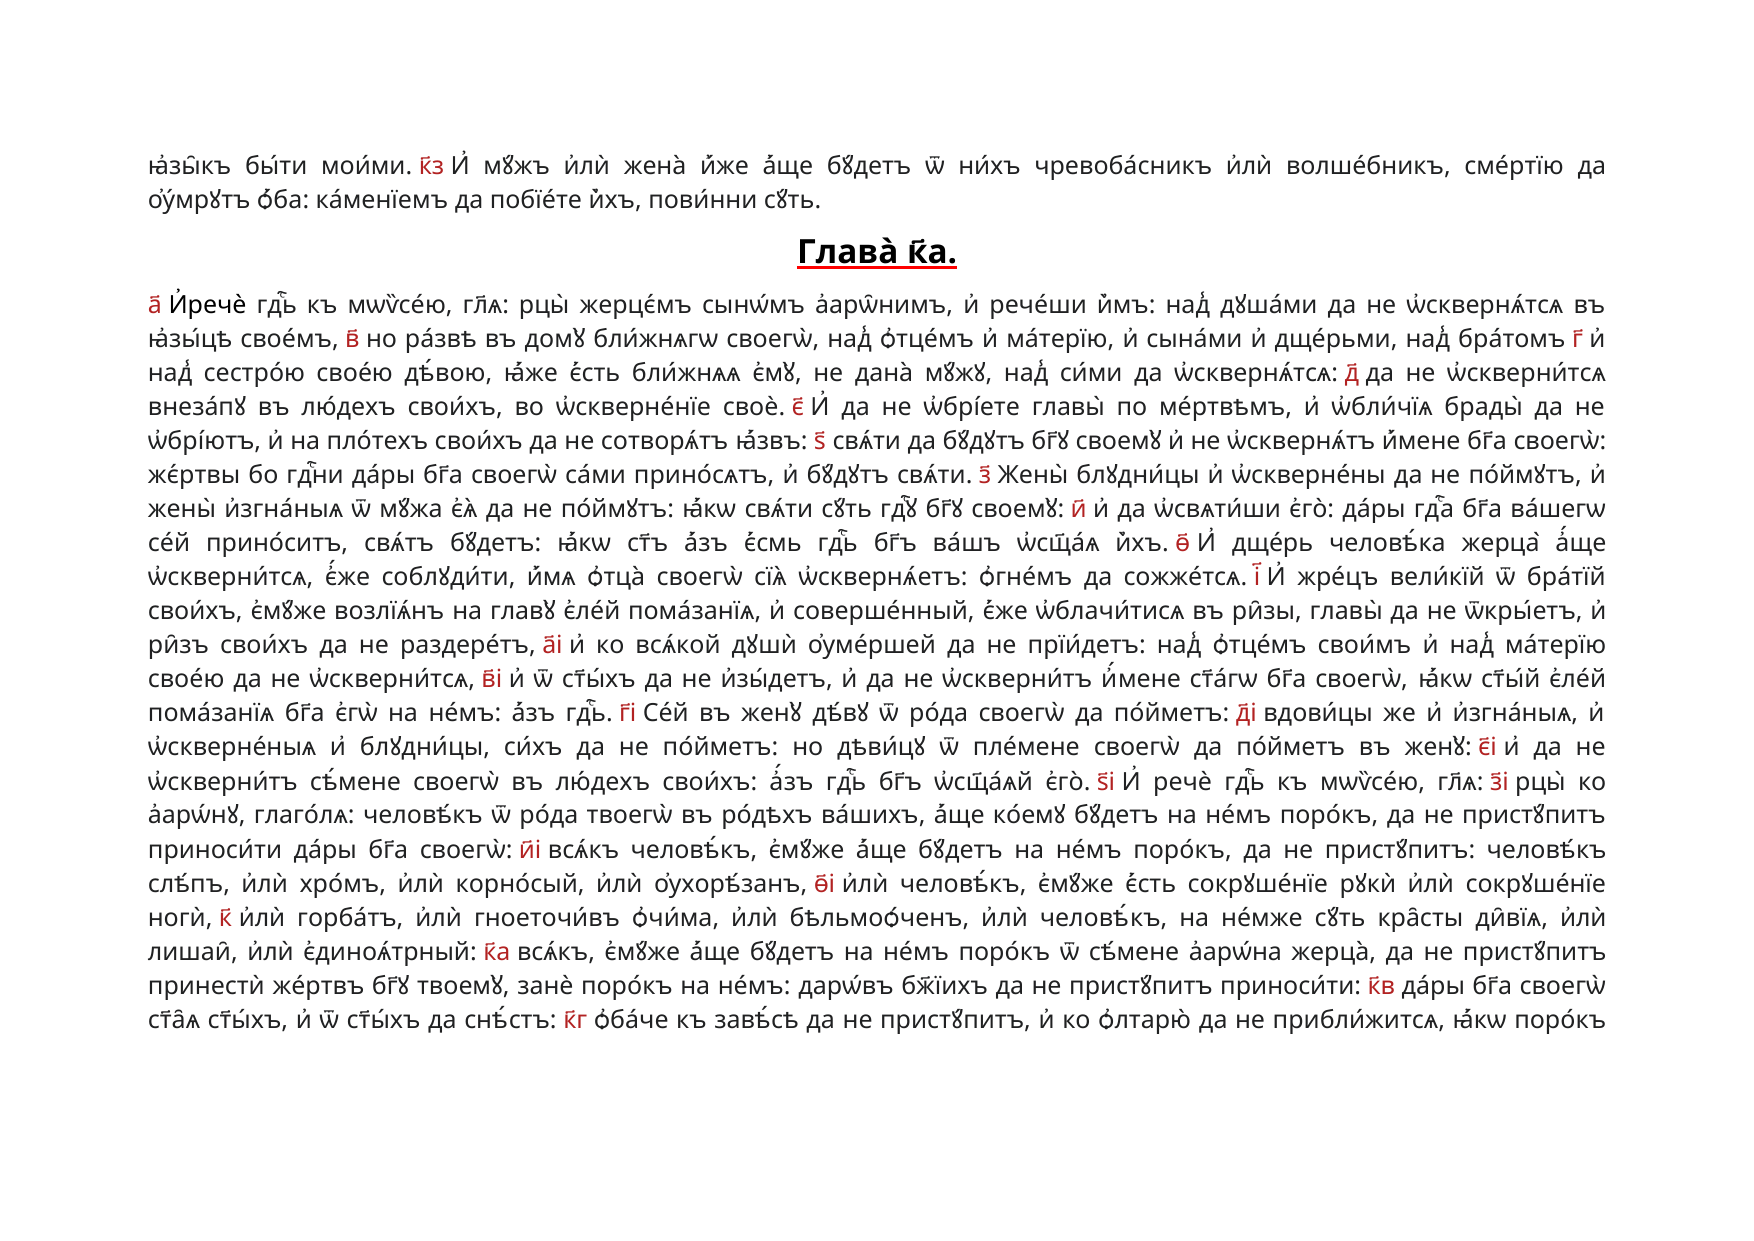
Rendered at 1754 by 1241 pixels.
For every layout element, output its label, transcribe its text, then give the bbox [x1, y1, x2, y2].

text ꙗ҆зы̑къ бы́ти мои́ми. к҃з И҆ мꙋ́жъ и҆лѝ жена̀ и҆́же а҆́ще бꙋ́детъ ѿ ни́хъ чревоба́сникъ и҆лѝ волше́бникъ, сме́ртїю да ѹ҆́мрꙋтъ ѻ҆́ба: ка́менїемъ да побїе́те и҆̀хъ, пови́нни сꙋ́ть. [148, 148, 1606, 216]
text Глава̀ к҃а. [148, 228, 1606, 274]
text а҃ И҆речѐ гдⷭ҇ь къ мѡѷсе́ю, гл҃ѧ: рцы̀ жерцє́мъ сынѡ́мъ а҆арѡ̑нимъ, и҆ рече́ши и҆̀мъ: над̾ дꙋша́ми да не ѡ҆сквернѧ́тсѧ въ ꙗ҆зы́цѣ свое́мъ, в҃ но ра́звѣ въ домꙋ̀ бли́жнѧгѡ своегѡ̀, над̾ ѻ҆тце́мъ и҆ ма́терїю, и҆ сына́ми и҆ дще́рьми, над̾ бра́томъ г҃ и҆ над̾ сестро́ю свое́ю дѣ́вою, ꙗ҆́же є҆́сть бли́жнѧѧ є҆мꙋ̀, не дана̀ мꙋ́жꙋ, над̾ си́ми да ѡ҆сквернѧ́тсѧ: д҃ да не ѡ҆скверни́тсѧ внеза́пꙋ въ лю́дехъ свои́хъ, во ѡ҆скверне́нїе своѐ. є҃ И҆ да не ѡ҆брі́ете главы̀ по ме́ртвѣмъ, и҆ ѡ҆бли́чїѧ брады̀ да не ѡ҆брі́ютъ, и҆ на пло́техъ свои́хъ да не сотворѧ́тъ ꙗ҆́звъ: ѕ҃ свѧ́ти да бꙋ́дꙋтъ бг҃ꙋ своемꙋ̀ и҆ не ѡ҆сквернѧ́тъ и҆́мене бг҃а своегѡ̀: жє́ртвы бо гдⷭ҇ни да́ры бг҃а своегѡ̀ са́ми прино́сѧтъ, и҆ бꙋ́дꙋтъ свѧ́ти. з҃ Жены̀ блꙋдни́цы и҆ ѡ҆скверне́ны да не по́ймꙋтъ, и҆ жены̀ и҆згна́ныѧ ѿ мꙋ́жа є҆ѧ̀ да не по́ймꙋтъ: ꙗ҆́кѡ свѧ́ти сꙋ́ть гдⷭ҇ꙋ бг҃ꙋ своемꙋ̀: и҃ и҆ да ѡ҆свѧти́ши є҆го̀: да́ры гдⷭ҇а бг҃а ва́шегѡ се́й прино́ситъ, свѧ́тъ бꙋ́детъ: ꙗ҆́кѡ ст҃ъ а҆́зъ є҆́смь гдⷭ҇ь бг҃ъ ва́шъ ѡ҆сщ҃а́ѧ и҆̀хъ. ѳ҃ И҆ дще́рь человѣ́ка жерца̀ а҆́ще ѡ҆скверни́тсѧ, є҆́же соблꙋди́ти, и҆́мѧ ѻ҆тца̀ своегѡ̀ сїѧ̀ ѡ҆сквернѧ́етъ: ѻ҆гне́мъ да сожже́тсѧ. і҃ И҆ жре́цъ вели́кїй ѿ бра́тїй свои́хъ, є҆мꙋ́же возлїѧ́нъ на главꙋ̀ є҆ле́й пома́занїѧ, и҆ соверше́нный, є҆́же ѡ҆блачи́тисѧ въ ри̑зы, главы̀ да не ѿкры́етъ, и҆ ри̑зъ свои́хъ да не раздере́тъ, а҃і и҆ ко всѧ́кой дꙋшѝ ѹ҆ме́ршей да не прїи́детъ: над̾ ѻ҆тце́мъ свои́мъ и҆ над̾ ма́терїю свое́ю да не ѡ҆скверни́тсѧ, в҃і и҆ ѿ ст҃ы́хъ да не и҆зы́детъ, и҆ да не ѡ҆скверни́тъ и҆́мене ст҃а́гѡ бг҃а своегѡ̀, ꙗ҆́кѡ ст҃ы́й є҆ле́й пома́занїѧ бг҃а є҆гѡ̀ на не́мъ: а҆́зъ гдⷭ҇ь. г҃і Се́й въ женꙋ̀ дѣ́вꙋ ѿ ро́да своегѡ̀ да по́йметъ: д҃і вдови́цы же и҆ и҆згна́ныѧ, и҆ ѡ҆скверне́ныѧ и҆ блꙋдни́цы, си́хъ да не по́йметъ: но дѣви́цꙋ ѿ пле́мене своегѡ̀ да по́йметъ въ женꙋ̀: є҃і и҆ да не ѡ҆скверни́тъ сѣ́мене своегѡ̀ въ лю́дехъ свои́хъ: а҆́зъ гдⷭ҇ь бг҃ъ ѡ҆сщ҃а́ѧй є҆го̀. ѕ҃і И҆ речѐ гдⷭ҇ь къ мѡѷсе́ю, гл҃ѧ: з҃і рцы̀ ко а҆арѡ́нꙋ, глаго́лѧ: человѣ́къ ѿ ро́да твоегѡ̀ въ ро́дѣхъ ва́шихъ, а҆́ще ко́емꙋ бꙋ́детъ на не́мъ поро́къ, да не пристꙋ́питъ приноси́ти да́ры бг҃а своегѡ̀: и҃і всѧ́къ человѣ́къ, є҆мꙋ́же а҆́ще бꙋ́детъ на не́мъ поро́къ, да не пристꙋ́питъ: человѣ́къ слѣ́пъ, и҆лѝ хро́мъ, и҆лѝ корно́сый, и҆лѝ ѹ҆хорѣ́занъ, ѳ҃і и҆лѝ человѣ́къ, є҆мꙋ́же є҆́сть сокрꙋше́нїе рꙋкѝ и҆лѝ сокрꙋше́нїе ногѝ, к҃ и҆лѝ горба́тъ, и҆лѝ гноеточи́въ ѻ҆чи́ма, и҆лѝ бѣльмоѻ́ченъ, и҆лѝ человѣ́къ, на не́мже сꙋ́ть кра̑сты ди̑вїѧ, и҆лѝ лишаи̑, и҆лѝ є҆диноѧ́трный: к҃а всѧ́къ, є҆мꙋ́же а҆́ще бꙋ́детъ на не́мъ поро́къ ѿ сѣ́мене а҆арѡ́на жерца̀, да не пристꙋ́питъ принестѝ же́ртвъ бг҃ꙋ твоемꙋ̀, занѐ поро́къ на не́мъ: дарѡ́въ бж҃їихъ да не пристꙋ́питъ приноси́ти: к҃в да́ры бг҃а своегѡ̀ ст҃а̑ѧ ст҃ы́хъ, и҆ ѿ ст҃ы́хъ да снѣ́стъ: к҃г ѻ҆ба́че къ завѣ́сѣ да не пристꙋ́питъ, и҆ ко ѻ҆лтарю̀ да не прибли́житсѧ, ꙗ҆́кѡ поро́къ [148, 286, 1606, 1036]
